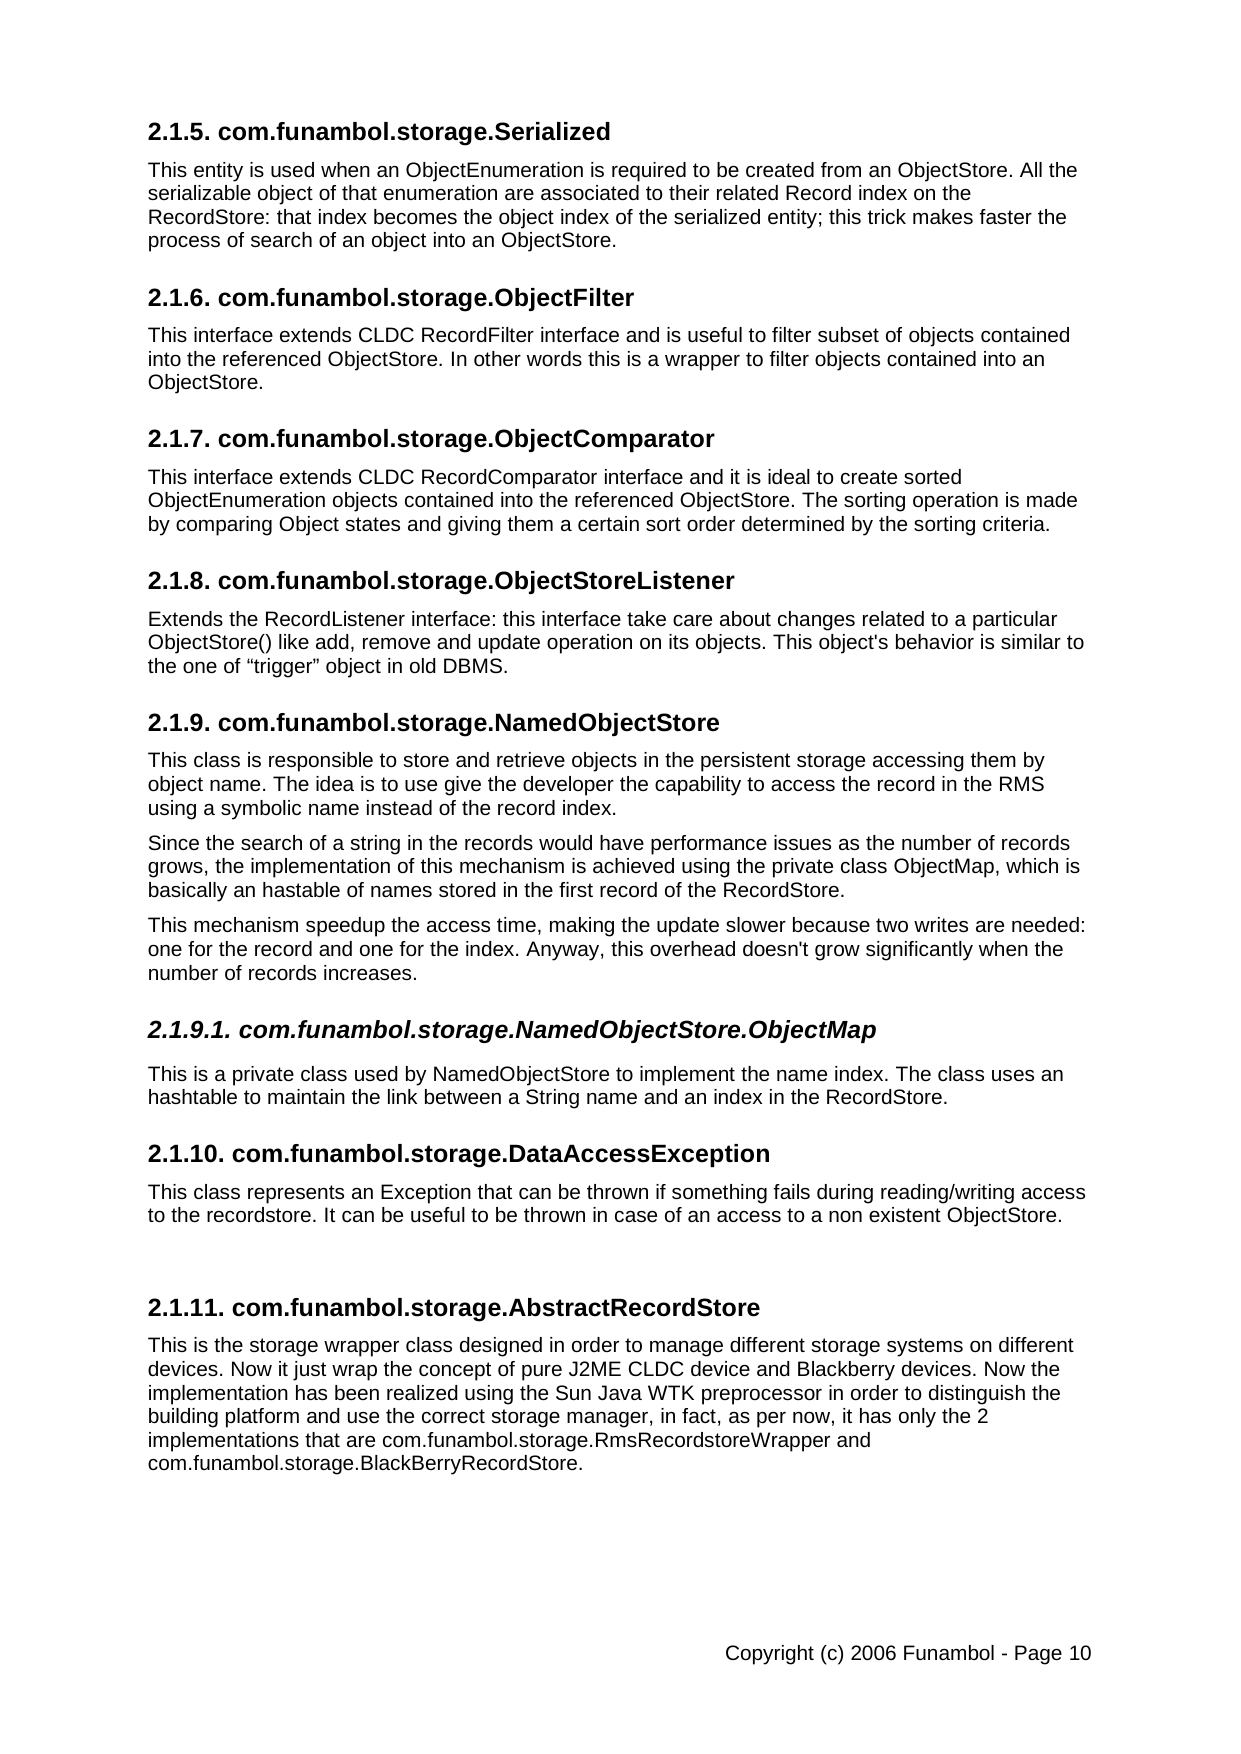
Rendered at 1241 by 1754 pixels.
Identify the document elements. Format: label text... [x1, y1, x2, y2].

text This interface extends CLDC RecordFilter interface and is useful to filter subset of objects contained into the referenced ObjectStore. In other words this is a wrapper to filter objects contained into an ObjectStore. [148, 324, 1093, 394]
text Since the search of a string in the records would have performance issues as the number of records grows, the implementation of this mechanism is achieved using the private class ObjectMap, which is basically an hastable of names stored in the first record of the RecordStore. [148, 831, 1093, 902]
subtitle com.funambol.storage.Serialized [148, 118, 1093, 146]
subtitle com.funambol.storage.NamedObjectStore.ObjectMap [148, 1016, 1093, 1043]
text This class is responsible to store and retrieve objects in the persistent storage accessing them by object name. The idea is to use give the developer the capability to access the record in the RMS using a symbolic name instead of the record index. [148, 749, 1093, 819]
subtitle com.funambol.storage.DataAccessException [148, 1140, 1093, 1168]
text This interface extends CLDC RecordComparator interface and it is ideal to create sorted ObjectEnumeration objects contained into the referenced ObjectStore. The sorting operation is made by comparing Object states and giving them a certain sort order determined by the sorting criteria. [148, 465, 1093, 536]
text This class represents an Exception that can be thrown if something fails during reading/writing access to the recordstore. It can be useful to be thrown in case of an access to a non existent ObjectStore. [148, 1180, 1093, 1227]
subtitle com.funambol.storage.ObjectComparator [148, 425, 1093, 453]
subtitle com.funambol.storage.ObjectFilter [148, 283, 1093, 311]
text This is the storage wrapper class designed in order to manage different storage systems on different devices. Now it just wrap the concept of pure J2ME CLDC device and Blackberry devices. Now the implementation has been realized using the Sun Java WTK preprocessor in order to distinguish the building platform and use the correct storage manager, in fact, as per now, it has only the 2 implementations that are com.funambol.storage.RmsRecordstoreWrapper and com.funambol.storage.BlackBerryRecordStore. [148, 1334, 1093, 1475]
subtitle com.funambol.storage.ObjectStoreListener [148, 567, 1093, 595]
text This entity is used when an ObjectEnumeration is required to be created from an ObjectStore. All the serializable object of that enumeration are associated to their related Record index on the RecordStore: that index becomes the object index of the serialized entity; this trick makes faster the process of search of an object into an ObjectStore. [148, 158, 1093, 252]
subtitle com.funambol.storage.NamedObjectStore [148, 709, 1093, 737]
text This is a private class used by NamedObjectStore to implement the name index. The class uses an hashtable to maintain the link between a String name and an index in the RecordStore. [148, 1062, 1093, 1109]
text Extends the RecordListener interface: this interface take care about changes related to a particular ObjectStore() like add, remove and update operation on its objects. This object's behavior is similar to the one of “trigger” object in old DBMS. [148, 607, 1093, 678]
subtitle com.funambol.storage.AbstractRecordStore [148, 1294, 1093, 1322]
text This mechanism speedup the access time, making the update slower because two writes are needed: one for the record and one for the index. Anyway, this overhead doesn't grow significantly when the number of records increases. [148, 914, 1093, 984]
